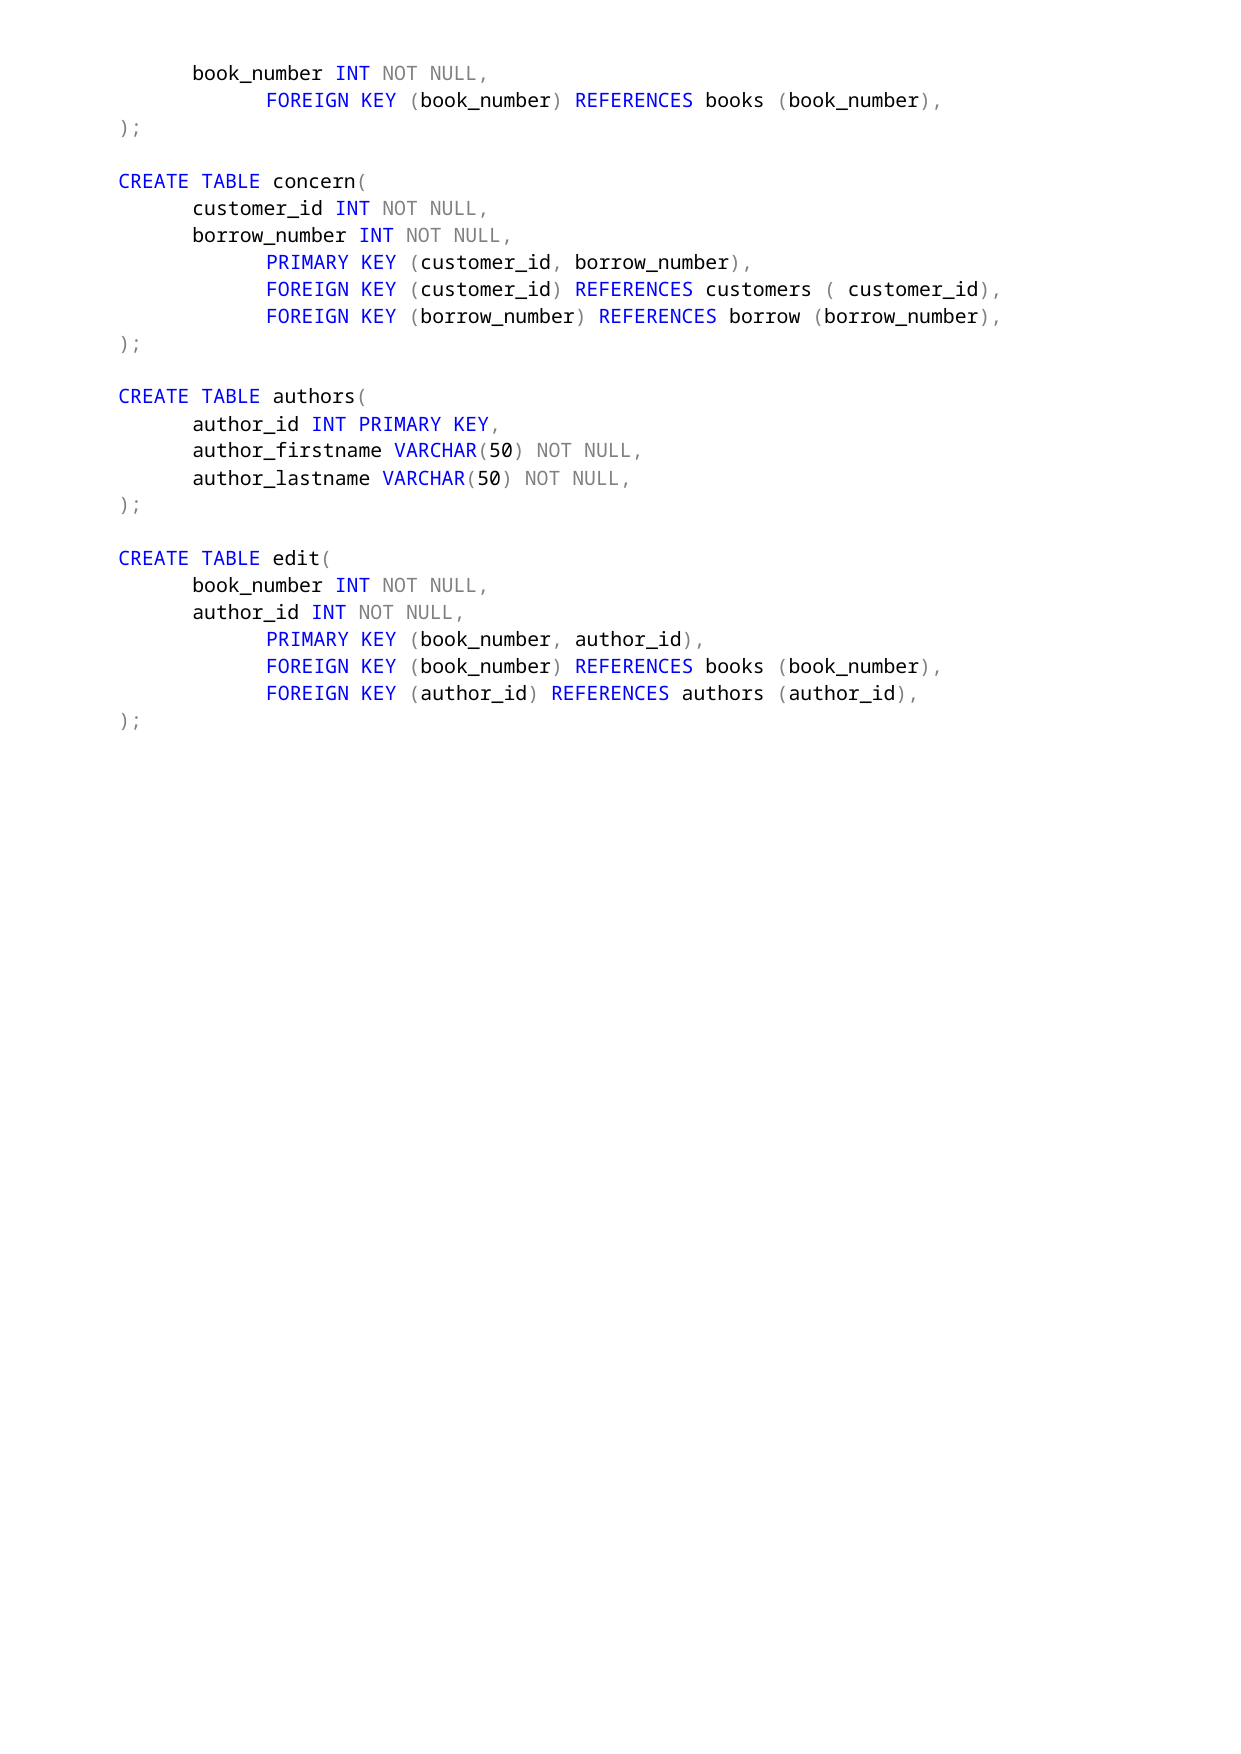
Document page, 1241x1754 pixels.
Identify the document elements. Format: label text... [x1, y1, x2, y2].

text book_number INT NOT NULL, [118, 572, 1122, 599]
text FOREIGN KEY (customer_id) REFERENCES customers ( customer_id), [118, 275, 1122, 302]
text book_number INT NOT NULL, [118, 59, 1122, 86]
text FOREIGN KEY (borrow_number) REFERENCES borrow (borrow_number), [118, 302, 1122, 329]
text CREATE TABLE concern( [118, 167, 1122, 194]
text ); [118, 707, 1122, 733]
text customer_id INT NOT NULL, [118, 194, 1122, 221]
text PRIMARY KEY (customer_id, borrow_number), [118, 248, 1122, 275]
text ); [118, 329, 1122, 356]
text FOREIGN KEY (book_number) REFERENCES books (book_number), [118, 86, 1122, 113]
text CREATE TABLE edit( [118, 545, 1122, 572]
text FOREIGN KEY (book_number) REFERENCES books (book_number), [118, 653, 1122, 679]
text author_id INT NOT NULL, [118, 599, 1122, 626]
text author_id INT PRIMARY KEY, [118, 410, 1122, 437]
text author_lastname VARCHAR(50) NOT NULL, [118, 464, 1122, 491]
text CREATE TABLE authors( [118, 383, 1122, 410]
text ); [118, 491, 1122, 518]
text FOREIGN KEY (author_id) REFERENCES authors (author_id), [118, 679, 1122, 707]
text borrow_number INT NOT NULL, [118, 221, 1122, 248]
text PRIMARY KEY (book_number, author_id), [118, 626, 1122, 653]
text author_firstname VARCHAR(50) NOT NULL, [118, 437, 1122, 464]
text ); [118, 113, 1122, 140]
